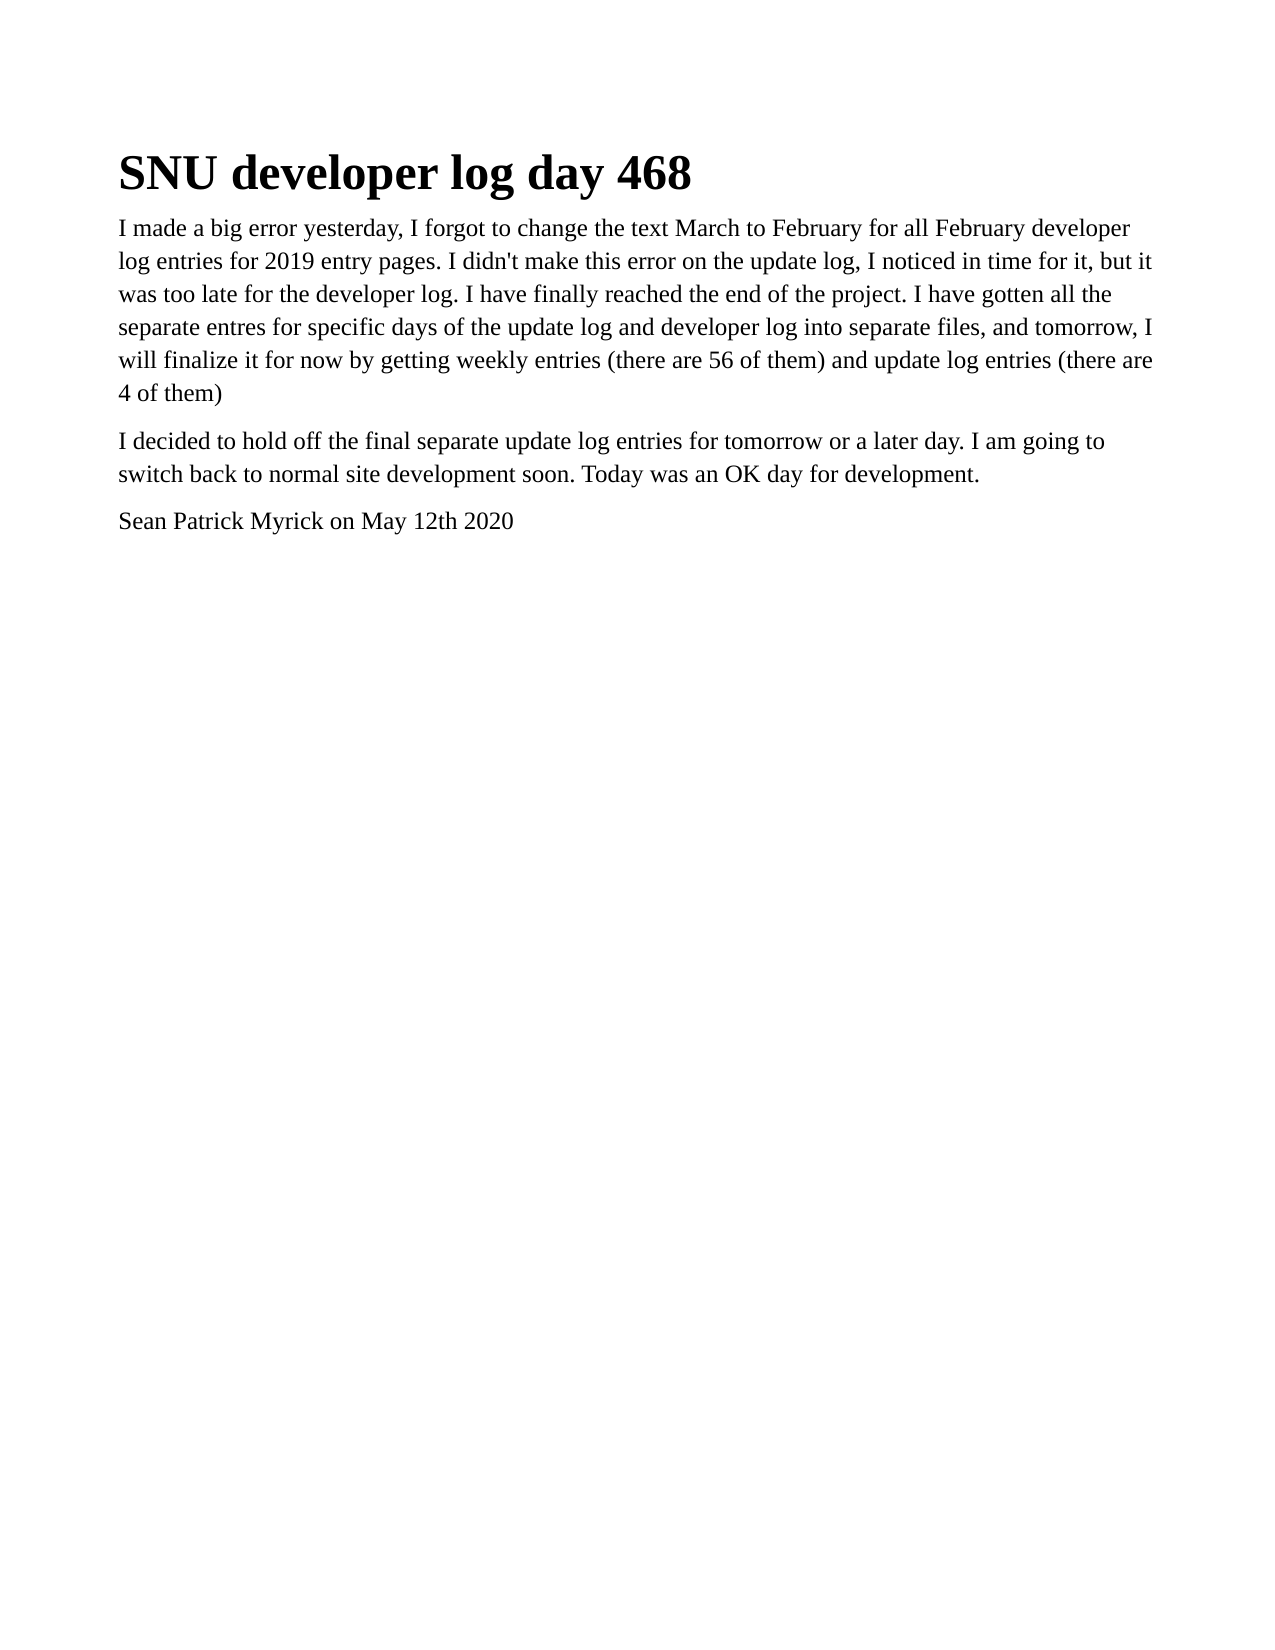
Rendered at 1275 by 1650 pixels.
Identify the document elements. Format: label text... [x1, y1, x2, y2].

text Sean Patrick Myrick on May 12th 2020 [118, 506, 1157, 535]
subtitle SNU developer log day 468 [118, 143, 1157, 201]
text I decided to hold off the final separate update log entries for tomorrow or a later day. I am going to switch back to normal site development soon. Today was an OK day for development. [118, 426, 1157, 488]
text I made a big error yesterday, I forgot to change the text March to February for all February developer log entries for 2019 entry pages. I didn't make this error on the update log, I noticed in time for it, but it was too late for the developer log. I have finally reached the end of the project. I have gotten all the separate entres for specific days of the update log and developer log into separate files, and tomorrow, I will finalize it for now by getting weekly entries (there are 56 of them) and update log entries (there are 4 of them) [118, 213, 1157, 407]
